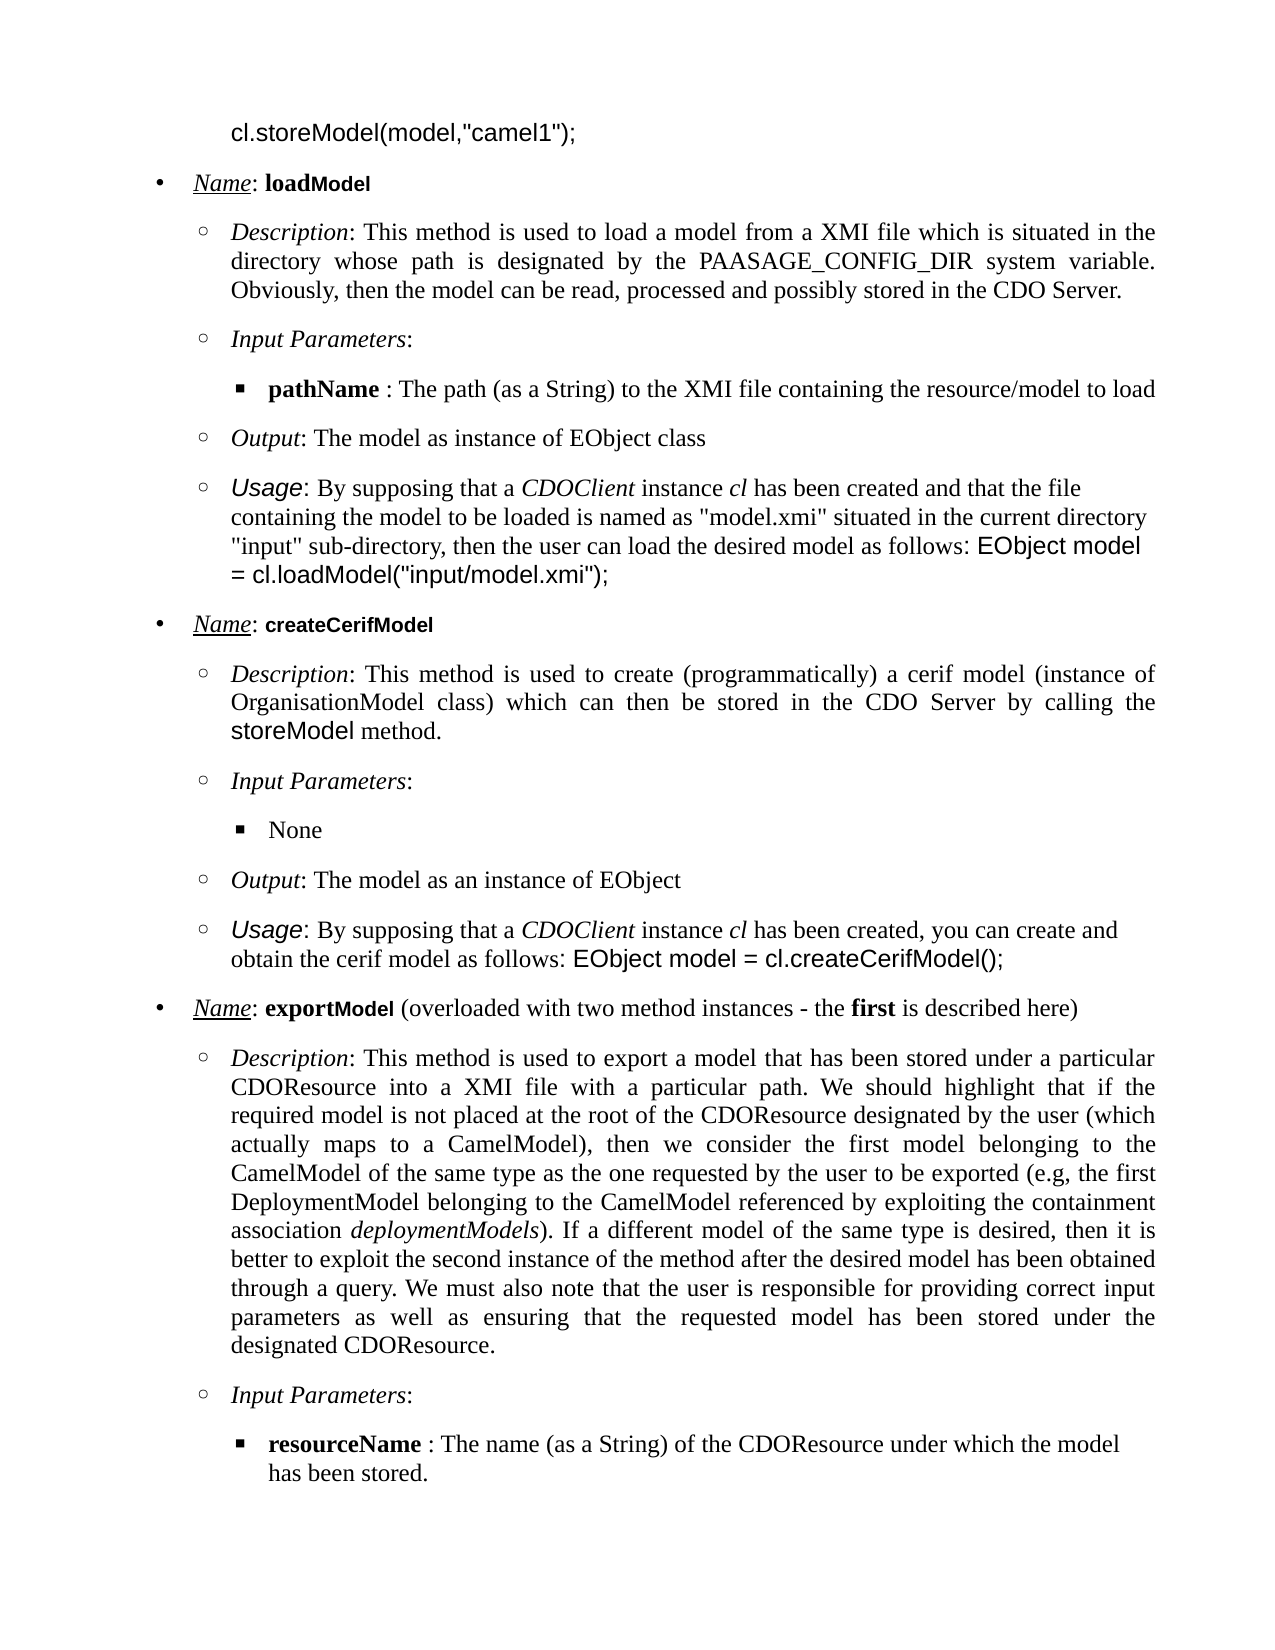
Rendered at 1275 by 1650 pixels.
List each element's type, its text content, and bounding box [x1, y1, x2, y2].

list Usage: By supposing that a CDOClient instance cl has been created, you can create and obtain the cerif model as follows: EObject model = cl.createCerifModel(); [193, 915, 1157, 972]
list Input Parameters: [193, 1380, 1157, 1409]
list Output: The model as instance of EObject class [193, 423, 1157, 452]
list cl.storeModel(model,"camel1"); [193, 118, 1157, 147]
list Description: This method is used to export a model that has been stored under a particular CDOResource into a XMI file with a particular path. We should highlight that if the required model is not placed at the root of the CDOResource designated by the user (which actually maps to a CamelModel), then we consider the first model belonging to the CamelModel of the same type as the one requested by the user to be exported (e.g, the first DeploymentModel belonging to the CamelModel referenced by exploiting the containment association deploymentModels). If a different model of the same type is desired, then it is better to exploit the second instance of the method after the desired model has been obtained through a query. We must also note that the user is responsible for providing correct input parameters as well as ensuring that the requested model has been stored under the designated CDOResource. [193, 1043, 1157, 1359]
list Input Parameters: [193, 766, 1157, 795]
list Usage: By supposing that a CDOClient instance cl has been created and that the file containing the model to be loaded is named as "model.xmi" situated in the current directory "input" sub-directory, then the user can load the desired model as follows: EObject model = cl.loadModel("input/model.xmi"); [193, 473, 1157, 588]
list None [231, 816, 1157, 844]
list Description: This method is used to create (programmatically) a cerif model (instance of OrganisationModel class) which can then be stored in the CDO Server by calling the storeModel method. [193, 659, 1157, 745]
list resourceName : The name (as a String) of the CDOResource under which the model has been stored. [231, 1429, 1157, 1487]
list Input Parameters: [193, 324, 1157, 353]
list pathName : The path (as a String) to the XMI file containing the resource/model to load [231, 374, 1157, 403]
list Name: loadModel [156, 168, 1157, 196]
list Output: The model as an instance of EObject [193, 865, 1157, 894]
list Name: createCerifModel [156, 609, 1157, 638]
list Description: This method is used to load a model from a XMI file which is situated in the directory whose path is designated by the PAASAGE_CONFIG_DIR system variable. Obviously, then the model can be read, processed and possibly stored in the CDO Server. [193, 217, 1157, 303]
list Name: exportModel (overloaded with two method instances - the first is described here) [156, 993, 1157, 1022]
